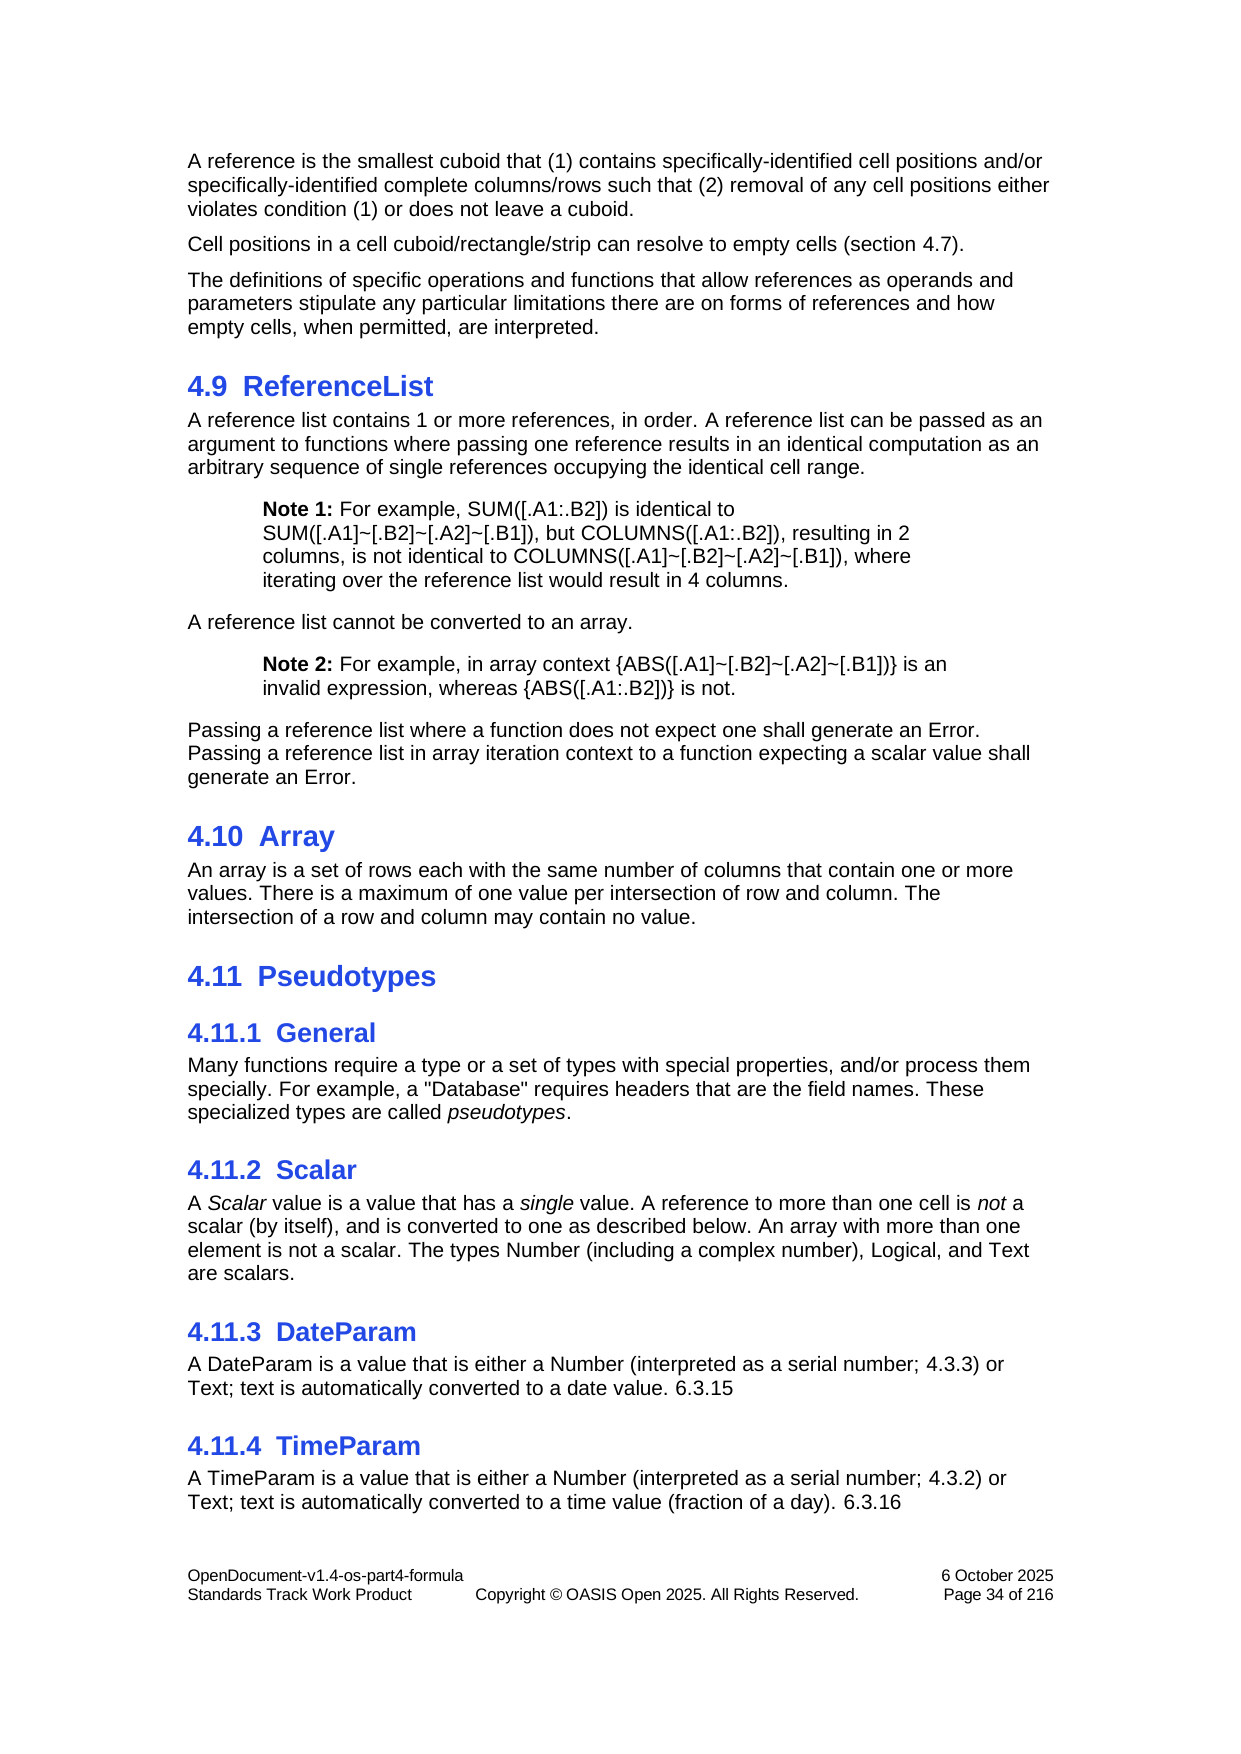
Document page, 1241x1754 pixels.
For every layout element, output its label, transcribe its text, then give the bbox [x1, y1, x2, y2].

text Cell positions in a cell cuboid/rectangle/strip can resolve to empty cells (section 4.7). [187, 233, 1053, 256]
text Passing a reference list where a function does not expect one shall generate an Error. Passing a reference list in array iteration context to a function expecting a scalar value shall generate an Error. [187, 718, 1053, 789]
text An array is a set of rows each with the same number of columns that contain one or more values. There is a maximum of one value per intersection of row and column. The intersection of a row and column may contain no value. [187, 858, 1053, 929]
subtitle Scalar [187, 1155, 1053, 1185]
subtitle ReferenceList [187, 370, 1053, 402]
text A Scalar value is a value that has a single value. A reference to more than one cell is not a scalar (by itself), and is converted to one as described below. An array with more than one element is not a scalar. The types Number (including a complex number), Logical, and Text are scalars. [187, 1191, 1053, 1285]
text Note 2: For example, in array context {ABS([.A1]~[.B2]~[.A2]~[.B1])} is an invalid expression, whereas {ABS([.A1:.B2])} is not. [262, 652, 978, 699]
subtitle General [187, 1017, 1053, 1047]
text A reference list contains 1 or more references, in order. A reference list can be passed as an argument to functions where passing one reference results in an identical computation as an arbitrary sequence of single references occupying the identical cell range. [187, 408, 1053, 479]
subtitle Array [187, 820, 1053, 852]
text A reference list cannot be converted to an array. [187, 610, 1053, 634]
text A TimeParam is a value that is either a Number (interpreted as a serial number; 4.3.2) or Text; text is automatically converted to a time value (fraction of a day). 6.3.16 [187, 1467, 1053, 1514]
text Many functions require a type or a set of types with special properties, and/or process them specially. For example, a "Database" requires headers that are the field names. These specialized types are called pseudotypes. [187, 1053, 1053, 1124]
text A reference is the smallest cuboid that (1) contains specifically-identified cell positions and/or specifically-identified complete columns/rows such that (2) removal of any cell positions either violates condition (1) or does not leave a cuboid. [187, 150, 1053, 221]
subtitle Pseudotypes [187, 960, 1053, 992]
subtitle TimeParam [187, 1431, 1053, 1461]
subtitle DateParam [187, 1316, 1053, 1346]
text The definitions of specific operations and functions that allow references as operands and parameters stipulate any particular limitations there are on forms of references and how empty cells, when permitted, are interpreted. [187, 268, 1053, 339]
text Note 1: For example, SUM([.A1:.B2]) is identical to SUM([.A1]~[.B2]~[.A2]~[.B1]), but COLUMNS([.A1:.B2]), resulting in 2 columns, is not identical to COLUMNS([.A1]~[.B2]~[.A2]~[.B1]), where iterating over the reference list would result in 4 columns. [262, 498, 978, 592]
text A DateParam is a value that is either a Number (interpreted as a serial number; 4.3.3) or Text; text is automatically converted to a date value. 6.3.15 [187, 1352, 1053, 1399]
